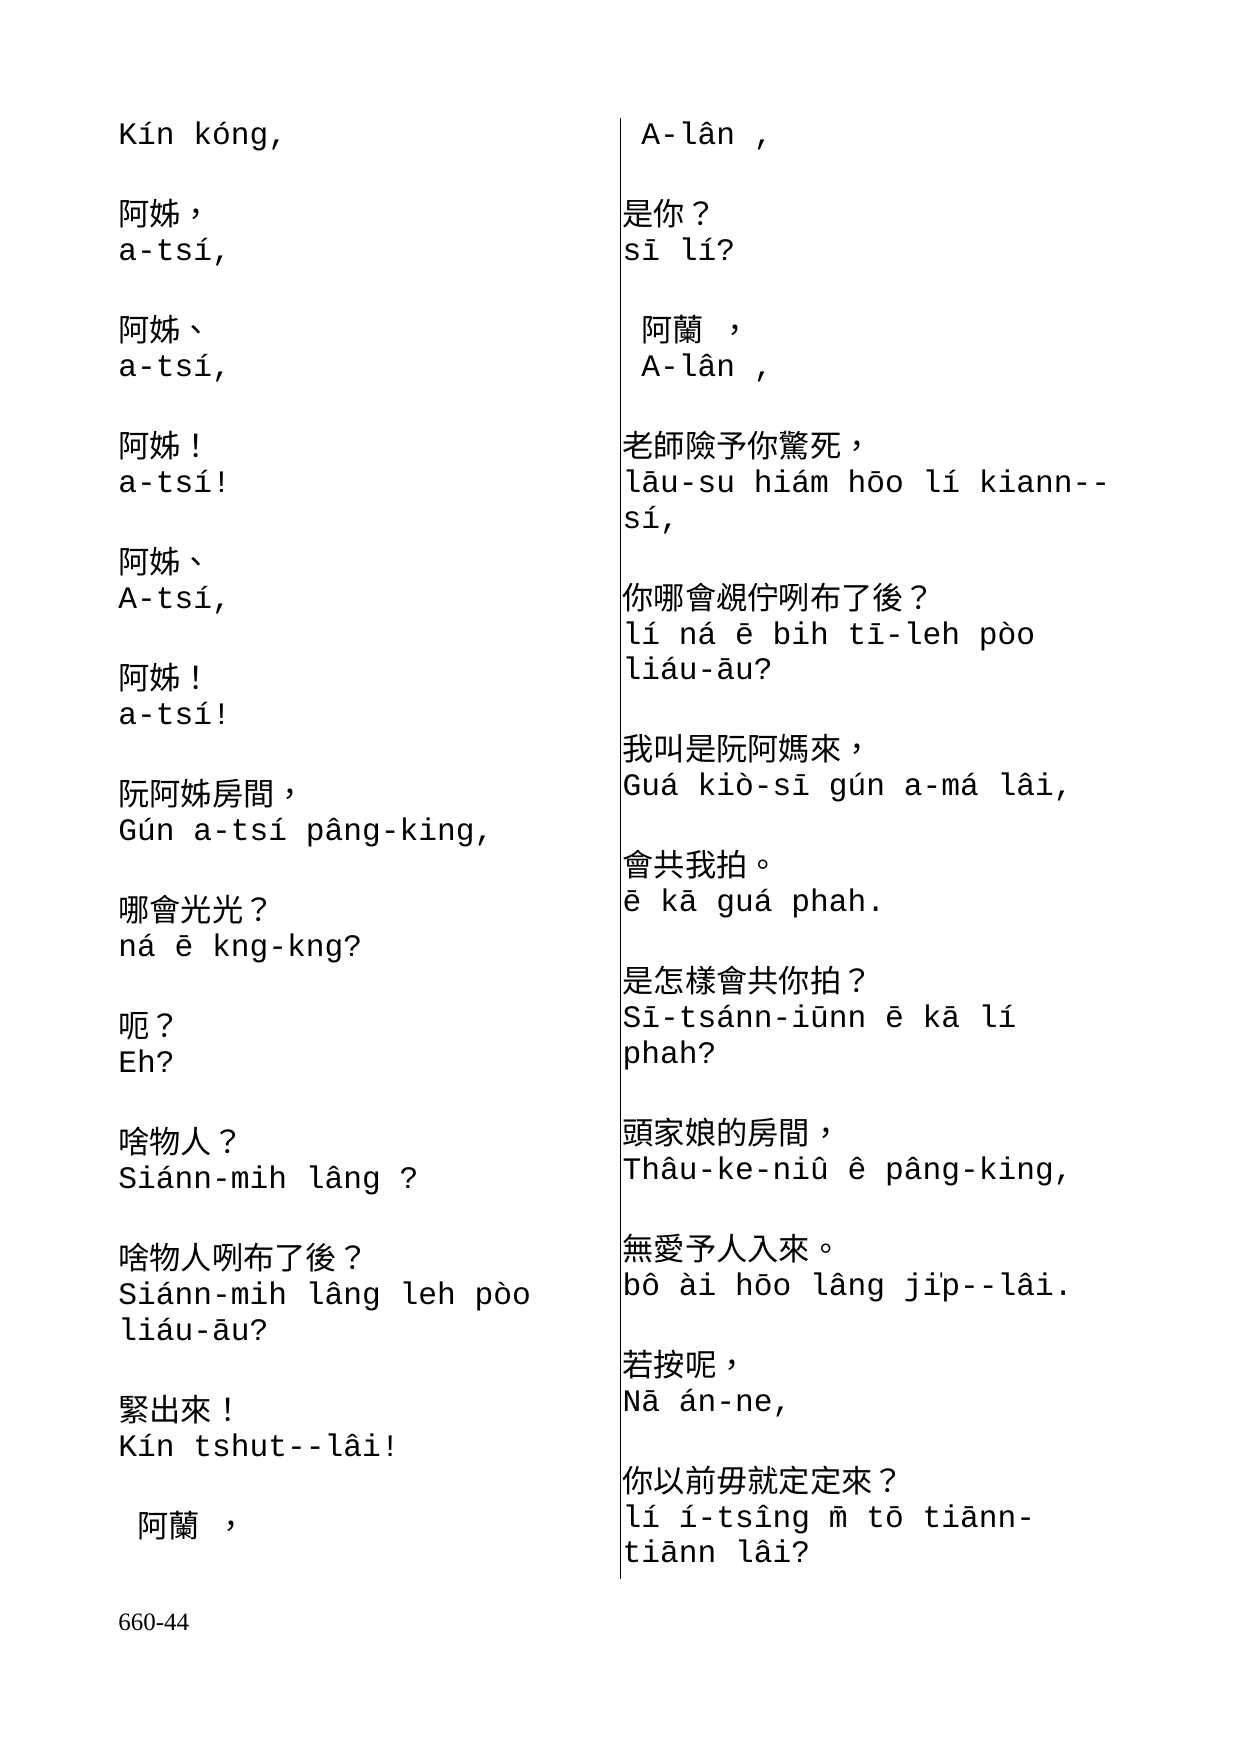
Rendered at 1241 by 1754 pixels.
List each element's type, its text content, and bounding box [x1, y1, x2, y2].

text Kín tshut--lâi! [118, 1430, 618, 1465]
text 呃？ [118, 1001, 618, 1046]
text 會共我拍。 [622, 840, 1122, 886]
text Guá kiò-sī gún a-má lâi, [622, 769, 1122, 805]
text 頭家娘的房間， [622, 1108, 1122, 1153]
text Thâu-ke-niû ê pâng-king, [622, 1153, 1122, 1188]
text Siánn-mih lâng leh pòo liáu-āu? [118, 1278, 618, 1349]
text bô ài hōo lâng ji̍p--lâi. [622, 1269, 1122, 1304]
text ē kā guá phah. [622, 886, 1122, 921]
text 是怎樣會共你拍？ [622, 956, 1122, 1002]
text 老師險予你驚死， [622, 421, 1122, 467]
text 阿姊、 [118, 537, 618, 582]
text 阿蘭 ， [118, 1501, 618, 1546]
text 啥物人咧布了後？ [118, 1233, 618, 1278]
text 你哪會覕佇咧布了後？ [622, 573, 1122, 618]
text A-lân , [622, 351, 1122, 386]
text Gún a-tsí pâng-king, [118, 814, 618, 850]
text Nā án-ne, [622, 1385, 1122, 1421]
text 若按呢， [622, 1340, 1122, 1385]
text a-tsí, [118, 350, 618, 386]
text Kín kóng, [118, 118, 618, 153]
text A-tsí, [118, 582, 618, 618]
text 阿姊， [118, 189, 618, 234]
text 阮阿姊房間， [118, 769, 618, 814]
text sī lí? [622, 234, 1122, 269]
text 阿蘭 ， [622, 305, 1122, 351]
text a-tsí! [118, 466, 618, 502]
text 你以前毋就定定來？ [622, 1456, 1122, 1501]
text Siánn-mih lâng ? [118, 1162, 618, 1198]
text lāu-su hiám hōo lí kiann--sí, [622, 467, 1122, 537]
text lí í-tsîng m̄ tō tiānn-tiānn lâi? [622, 1501, 1122, 1572]
text 阿姊！ [118, 421, 618, 466]
text 阿姊、 [118, 305, 618, 350]
text Sī-tsánn-iūnn ē kā lí phah? [622, 1002, 1122, 1072]
text 哪會光光？ [118, 885, 618, 930]
text 阿姊！ [118, 653, 618, 698]
text 我叫是阮阿媽來， [622, 724, 1122, 769]
text A-lân , [622, 118, 1122, 153]
text a-tsí! [118, 698, 618, 734]
text 啥物人？ [118, 1117, 618, 1162]
text lí ná ē bih tī-leh pòo liáu-āu? [622, 618, 1122, 689]
text Eh? [118, 1046, 618, 1082]
text 緊出來！ [118, 1385, 618, 1430]
text 無愛予人入來。 [622, 1224, 1122, 1269]
text a-tsí, [118, 234, 618, 269]
text ná ē kng-kng? [118, 930, 618, 966]
text 是你？ [622, 189, 1122, 234]
